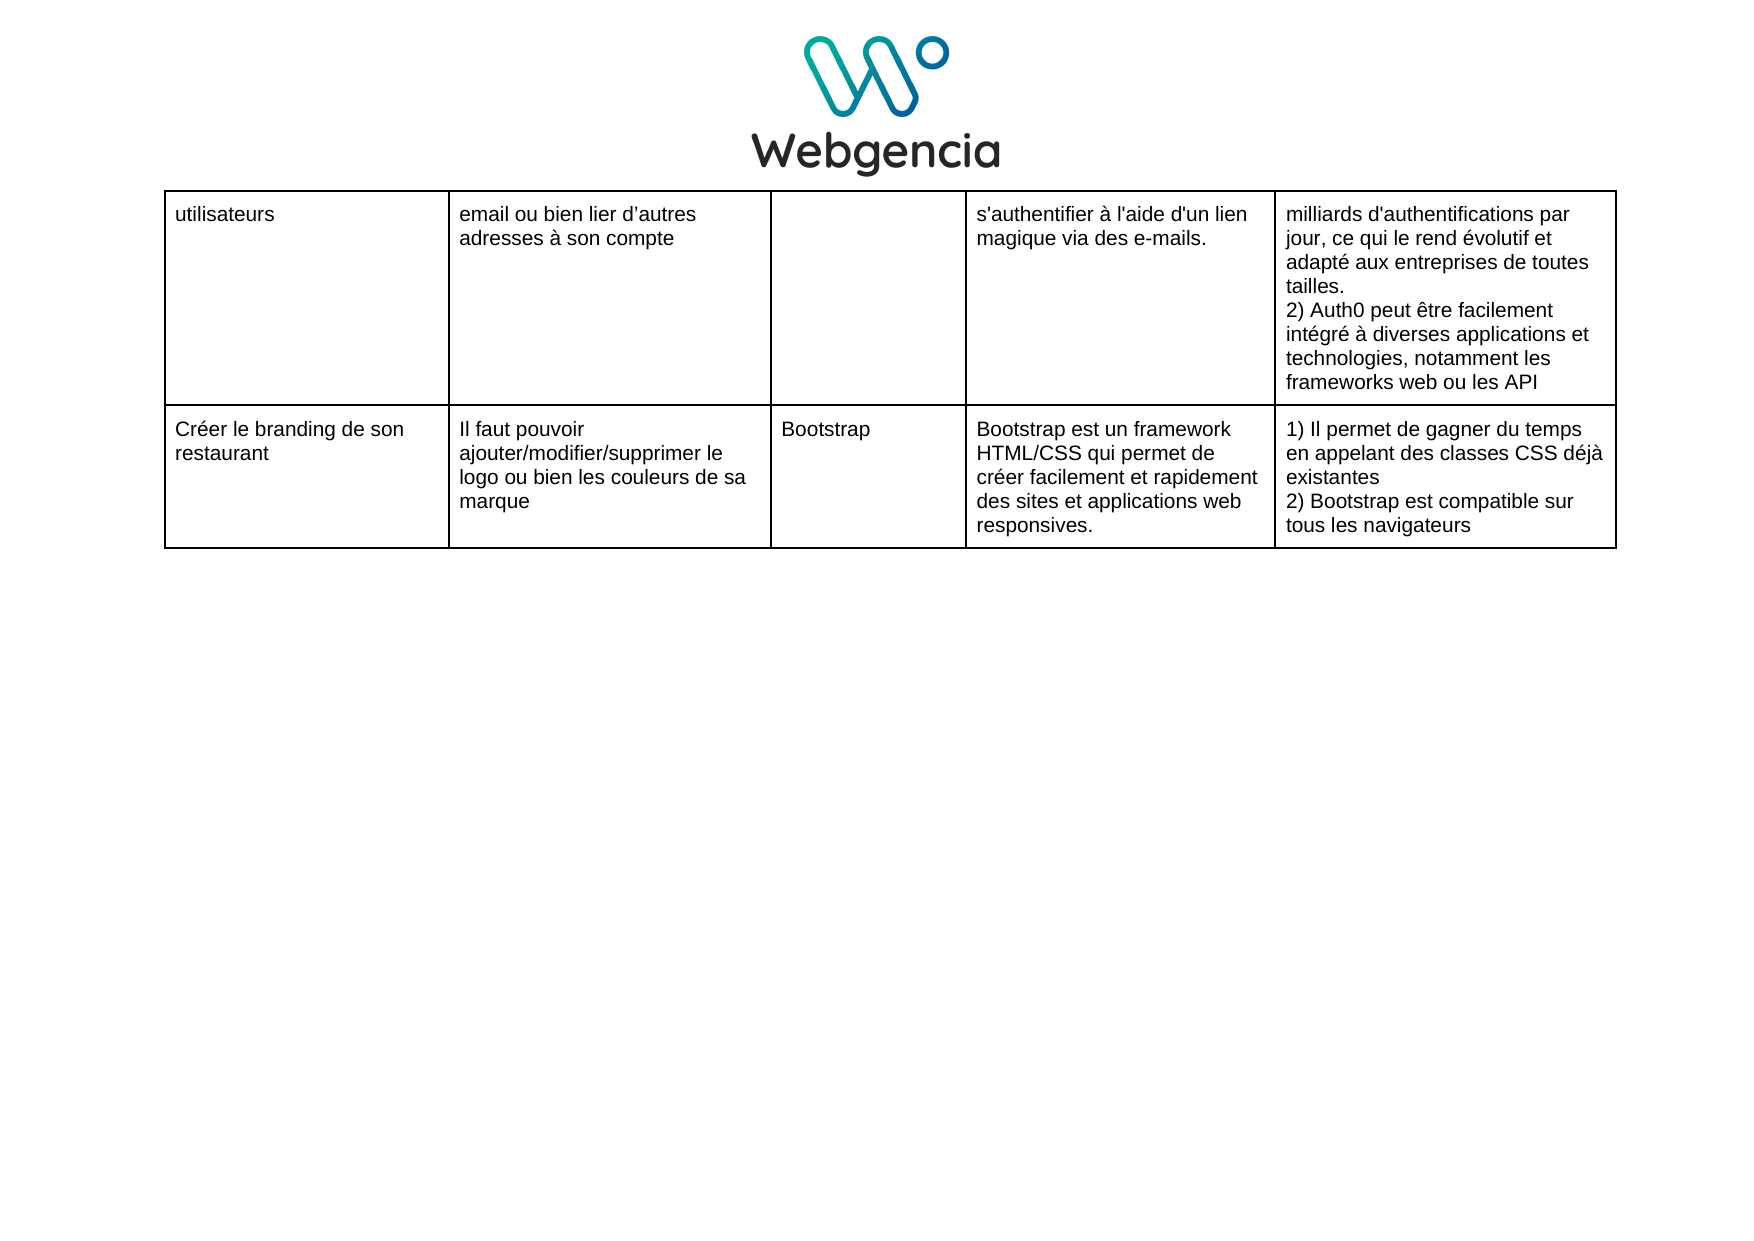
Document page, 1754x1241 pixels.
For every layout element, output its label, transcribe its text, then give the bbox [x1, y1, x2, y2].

table_cell milliards d'authentifications par jour, ce qui le rend évolutif et adapté aux entreprises de toutes tailles. 2) Auth0 peut être facilement intégré à diverses applications et technologies, notamment les frameworks web ou les API [1276, 192, 1615, 404]
table_cell Bootstrap est un framework HTML/CSS qui permet de créer facilement et rapidement des sites et applications web responsives. [967, 406, 1274, 547]
table_cell Créer le branding de son restaurant [166, 406, 448, 547]
table_cell email ou bien lier d’autres adresses à son compte [450, 192, 770, 404]
picture [710, 23, 1043, 190]
table_cell [772, 192, 965, 404]
table_cell Il faut pouvoir ajouter/modifier/supprimer le logo ou bien les couleurs de sa marque [450, 406, 770, 547]
table_cell utilisateurs [166, 192, 448, 404]
table_cell Bootstrap [772, 406, 965, 547]
table_cell 1) Il permet de gagner du temps en appelant des classes CSS déjà existantes 2) Bootstrap est compatible sur tous les navigateurs [1276, 406, 1615, 547]
table_cell s'authentifier à l'aide d'un lien magique via des e-mails. [967, 192, 1274, 404]
